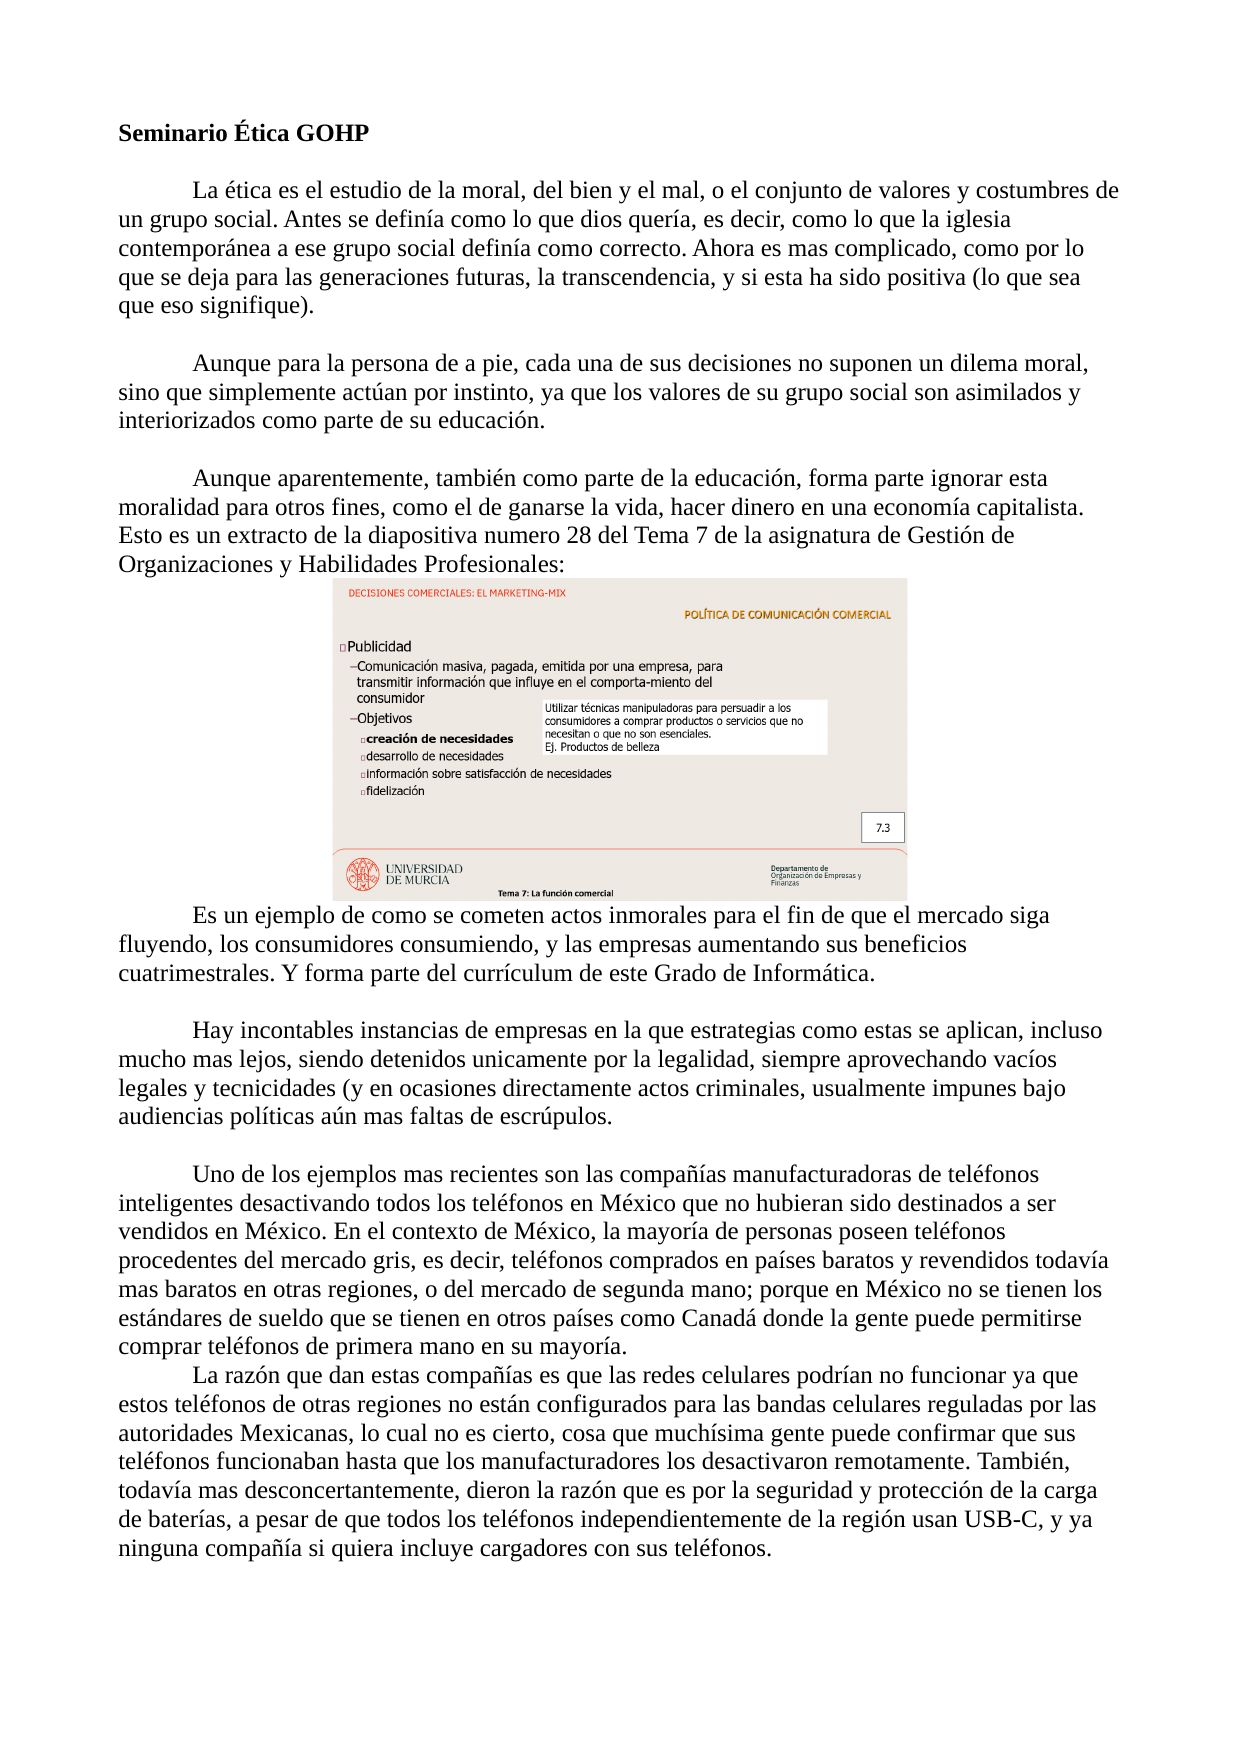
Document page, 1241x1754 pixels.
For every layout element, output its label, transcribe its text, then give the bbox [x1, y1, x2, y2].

picture [332, 578, 908, 901]
text Es un ejemplo de como se cometen actos inmorales para el fin de que el mercado siga fluyendo, los consumidores consumiendo, y las empresas aumentando sus beneficios cuatrimestrales. Y forma parte del currículum de este Grado de Informática. [118, 578, 1122, 986]
text La ética es el estudio de la moral, del bien y el mal, o el conjunto de valores y costumbres de un grupo social. Antes se definía como lo que dios quería, es decir, como lo que la iglesia contemporánea a ese grupo social definía como correcto. Ahora es mas complicado, como por lo que se deja para las generaciones futuras, la transcendencia, y si esta ha sido positiva (lo que sea que eso signifique). [118, 176, 1122, 319]
text Seminario Ética GOHP [118, 118, 1122, 147]
text Uno de los ejemplos mas recientes son las compañías manufacturadoras de teléfonos inteligentes desactivando todos los teléfonos en México que no hubieran sido destinados a ser vendidos en México. En el contexto de México, la mayoría de personas poseen teléfonos procedentes del mercado gris, es decir, teléfonos comprados en países baratos y revendidos todavía mas baratos en otras regiones, o del mercado de segunda mano; porque en México no se tienen los estándares de sueldo que se tienen en otros países como Canadá donde la gente puede permitirse comprar teléfonos de primera mano en su mayoría. [118, 1159, 1122, 1360]
text Aunque aparentemente, también como parte de la educación, forma parte ignorar esta moralidad para otros fines, como el de ganarse la vida, hacer dinero en una economía capitalista. Esto es un extracto de la diapositiva numero 28 del Tema 7 de la asignatura de Gestión de Organizaciones y Habilidades Profesionales: [118, 463, 1122, 578]
text La razón que dan estas compañías es que las redes celulares podrían no funcionar ya que estos teléfonos de otras regiones no están configurados para las bandas celulares reguladas por las autoridades Mexicanas, lo cual no es cierto, cosa que muchísima gente puede confirmar que sus teléfonos funcionaban hasta que los manufacturadores los desactivaron remotamente. También, todavía mas desconcertantemente, dieron la razón que es por la seguridad y protección de la carga de baterías, a pesar de que todos los teléfonos independientemente de la región usan USB-C, y ya ninguna compañía si quiera incluye cargadores con sus teléfonos. [118, 1360, 1122, 1561]
text Hay incontables instancias de empresas en la que estrategias como estas se aplican, incluso mucho mas lejos, siendo detenidos unicamente por la legalidad, siempre aprovechando vacíos legales y tecnicidades (y en ocasiones directamente actos criminales, usualmente impunes bajo audiencias políticas aún mas faltas de escrúpulos. [118, 1015, 1122, 1130]
text Aunque para la persona de a pie, cada una de sus decisiones no suponen un dilema moral, sino que simplemente actúan por instinto, ya que los valores de su grupo social son asimilados y interiorizados como parte de su educación. [118, 348, 1122, 434]
